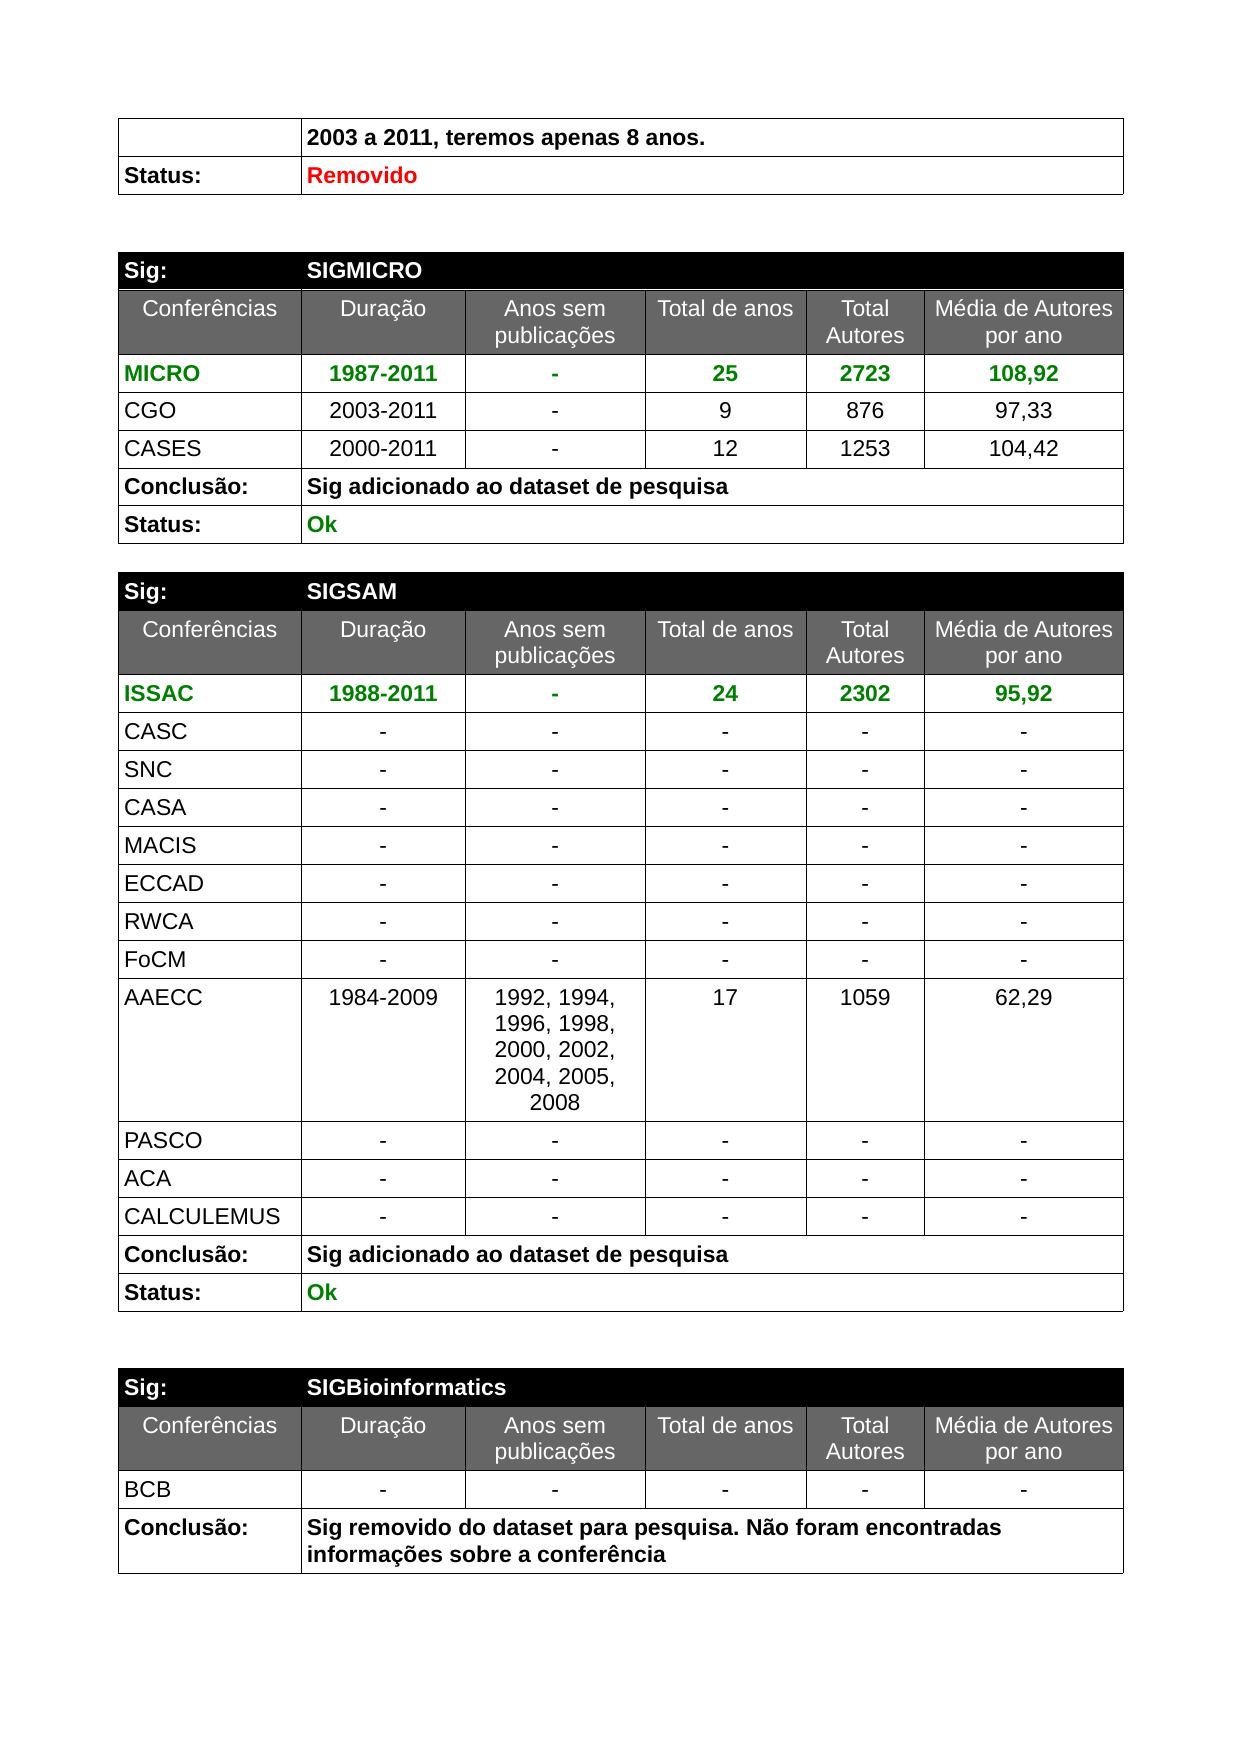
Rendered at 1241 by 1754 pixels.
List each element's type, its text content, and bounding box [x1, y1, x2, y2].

table_cell 62,29 [925, 979, 1123, 1121]
table_cell Média de Autores por ano [925, 291, 1123, 354]
table_cell - [466, 1471, 645, 1508]
table_cell - [646, 713, 806, 750]
table_cell - [646, 1160, 806, 1197]
table_cell RWCA [119, 903, 301, 940]
table_cell 1984-2009 [302, 979, 465, 1121]
table_cell Total de anos [646, 291, 806, 354]
table_cell ACA [119, 1160, 301, 1197]
table_cell - [925, 713, 1123, 750]
table_cell - [302, 1471, 465, 1508]
table_cell Total de anos [646, 611, 806, 674]
table_cell - [466, 903, 645, 940]
table_cell - [302, 789, 465, 826]
table_cell - [466, 1122, 645, 1159]
table_cell - [466, 1198, 645, 1235]
table_cell Anos sem publicações [466, 291, 645, 354]
table_cell - [466, 713, 645, 750]
table_cell - [807, 751, 924, 788]
table_cell 2302 [807, 675, 924, 712]
table_cell - [925, 751, 1123, 788]
table_cell CASC [119, 713, 301, 750]
table_cell - [466, 431, 645, 467]
table_cell - [466, 751, 645, 788]
table_cell ISSAC [119, 675, 301, 712]
table_cell 1988-2011 [302, 675, 465, 712]
table_cell Sig adicionado ao dataset de pesquisa [302, 1236, 1123, 1273]
table_cell 24 [646, 675, 806, 712]
table_cell - [646, 865, 806, 902]
table_cell CALCULEMUS [119, 1198, 301, 1235]
table_header Sig: [119, 1369, 301, 1406]
table_cell Conclusão: [119, 1509, 301, 1573]
table_cell 104,42 [925, 431, 1123, 467]
table_header Sig: [119, 573, 301, 610]
table_cell SNC [119, 751, 301, 788]
table_cell - [925, 903, 1123, 940]
table_cell 1059 [807, 979, 924, 1121]
table_cell 2003 a 2011, teremos apenas 8 anos. [302, 119, 1123, 156]
table_cell - [466, 865, 645, 902]
table_cell Anos sem publicações [466, 1407, 645, 1470]
table_cell Conferências [119, 1407, 301, 1470]
table_cell - [925, 1198, 1123, 1235]
table_cell Status: [119, 506, 301, 543]
table_cell Conclusão: [119, 1236, 301, 1273]
table_cell - [302, 903, 465, 940]
table_cell - [646, 903, 806, 940]
table_cell - [302, 1122, 465, 1159]
table_cell Sig removido do dataset para pesquisa. Não foram encontradas informações sobre a conferência [302, 1509, 1123, 1573]
table_cell - [646, 789, 806, 826]
table_header Sig: [119, 253, 301, 289]
table_cell CASES [119, 431, 301, 467]
table_cell - [646, 827, 806, 864]
table_cell 1992, 1994, 1996, 1998, 2000, 2002, 2004, 2005, 2008 [466, 979, 645, 1121]
table_cell - [646, 751, 806, 788]
table_cell MACIS [119, 827, 301, 864]
table_cell 1987-2011 [302, 355, 465, 392]
table_cell Removido [302, 157, 1123, 194]
table_cell - [925, 1122, 1123, 1159]
table_cell Status: [119, 1274, 301, 1311]
table_cell - [646, 941, 806, 978]
table_cell 9 [646, 393, 806, 429]
table_cell - [925, 941, 1123, 978]
table_cell - [807, 865, 924, 902]
table_cell - [807, 1160, 924, 1197]
table_header SIGMICRO [302, 253, 1123, 289]
table_cell 2003-2011 [302, 393, 465, 429]
table_cell Total Autores [807, 611, 924, 674]
table_cell PASCO [119, 1122, 301, 1159]
table_cell 108,92 [925, 355, 1123, 392]
table_cell - [302, 941, 465, 978]
table_cell ECCAD [119, 865, 301, 902]
table_cell FoCM [119, 941, 301, 978]
table_cell Ok [302, 506, 1123, 543]
table_cell - [646, 1471, 806, 1508]
table_cell 12 [646, 431, 806, 467]
table_cell 95,92 [925, 675, 1123, 712]
table_cell 97,33 [925, 393, 1123, 429]
table_cell Ok [302, 1274, 1123, 1311]
table_cell 17 [646, 979, 806, 1121]
table_cell Duração [302, 1407, 465, 1470]
table_cell - [925, 827, 1123, 864]
table_cell - [807, 1122, 924, 1159]
table_cell - [807, 827, 924, 864]
table_cell Média de Autores por ano [925, 611, 1123, 674]
table_cell Anos sem publicações [466, 611, 645, 674]
table_header SIGSAM [302, 573, 1123, 610]
table_cell [119, 119, 301, 156]
table_cell CGO [119, 393, 301, 429]
table_cell Duração [302, 291, 465, 354]
table_cell 25 [646, 355, 806, 392]
table_cell - [302, 1160, 465, 1197]
table_cell - [302, 713, 465, 750]
table_cell Conclusão: [119, 469, 301, 505]
table_cell - [466, 1160, 645, 1197]
table_cell BCB [119, 1471, 301, 1508]
table_cell 1253 [807, 431, 924, 467]
table_cell - [807, 941, 924, 978]
table_cell - [466, 827, 645, 864]
table_cell - [466, 789, 645, 826]
table_cell - [925, 865, 1123, 902]
table_cell Conferências [119, 611, 301, 674]
table_cell Sig adicionado ao dataset de pesquisa [302, 469, 1123, 505]
table_cell - [807, 1198, 924, 1235]
table_cell - [302, 865, 465, 902]
table_cell - [925, 1471, 1123, 1508]
table_cell CASA [119, 789, 301, 826]
table_cell Total Autores [807, 1407, 924, 1470]
table_cell Duração [302, 611, 465, 674]
table_cell - [925, 789, 1123, 826]
table_cell 876 [807, 393, 924, 429]
table_cell - [302, 827, 465, 864]
table_cell Total de anos [646, 1407, 806, 1470]
table_cell - [466, 941, 645, 978]
table_cell Média de Autores por ano [925, 1407, 1123, 1470]
table_cell Status: [119, 157, 301, 194]
table_cell - [925, 1160, 1123, 1197]
table_cell - [807, 1471, 924, 1508]
table_cell - [466, 393, 645, 429]
table_cell - [646, 1122, 806, 1159]
table_cell - [807, 789, 924, 826]
table_cell 2000-2011 [302, 431, 465, 467]
table_cell MICRO [119, 355, 301, 392]
table_cell - [646, 1198, 806, 1235]
table_cell Total Autores [807, 291, 924, 354]
table_cell - [302, 751, 465, 788]
table_cell - [807, 713, 924, 750]
table_cell - [466, 355, 645, 392]
table_header SIGBioinformatics [302, 1369, 1123, 1406]
table_cell Conferências [119, 291, 301, 354]
table_cell AAECC [119, 979, 301, 1121]
table_cell - [302, 1198, 465, 1235]
table_cell - [807, 903, 924, 940]
table_cell 2723 [807, 355, 924, 392]
table_cell - [466, 675, 645, 712]
